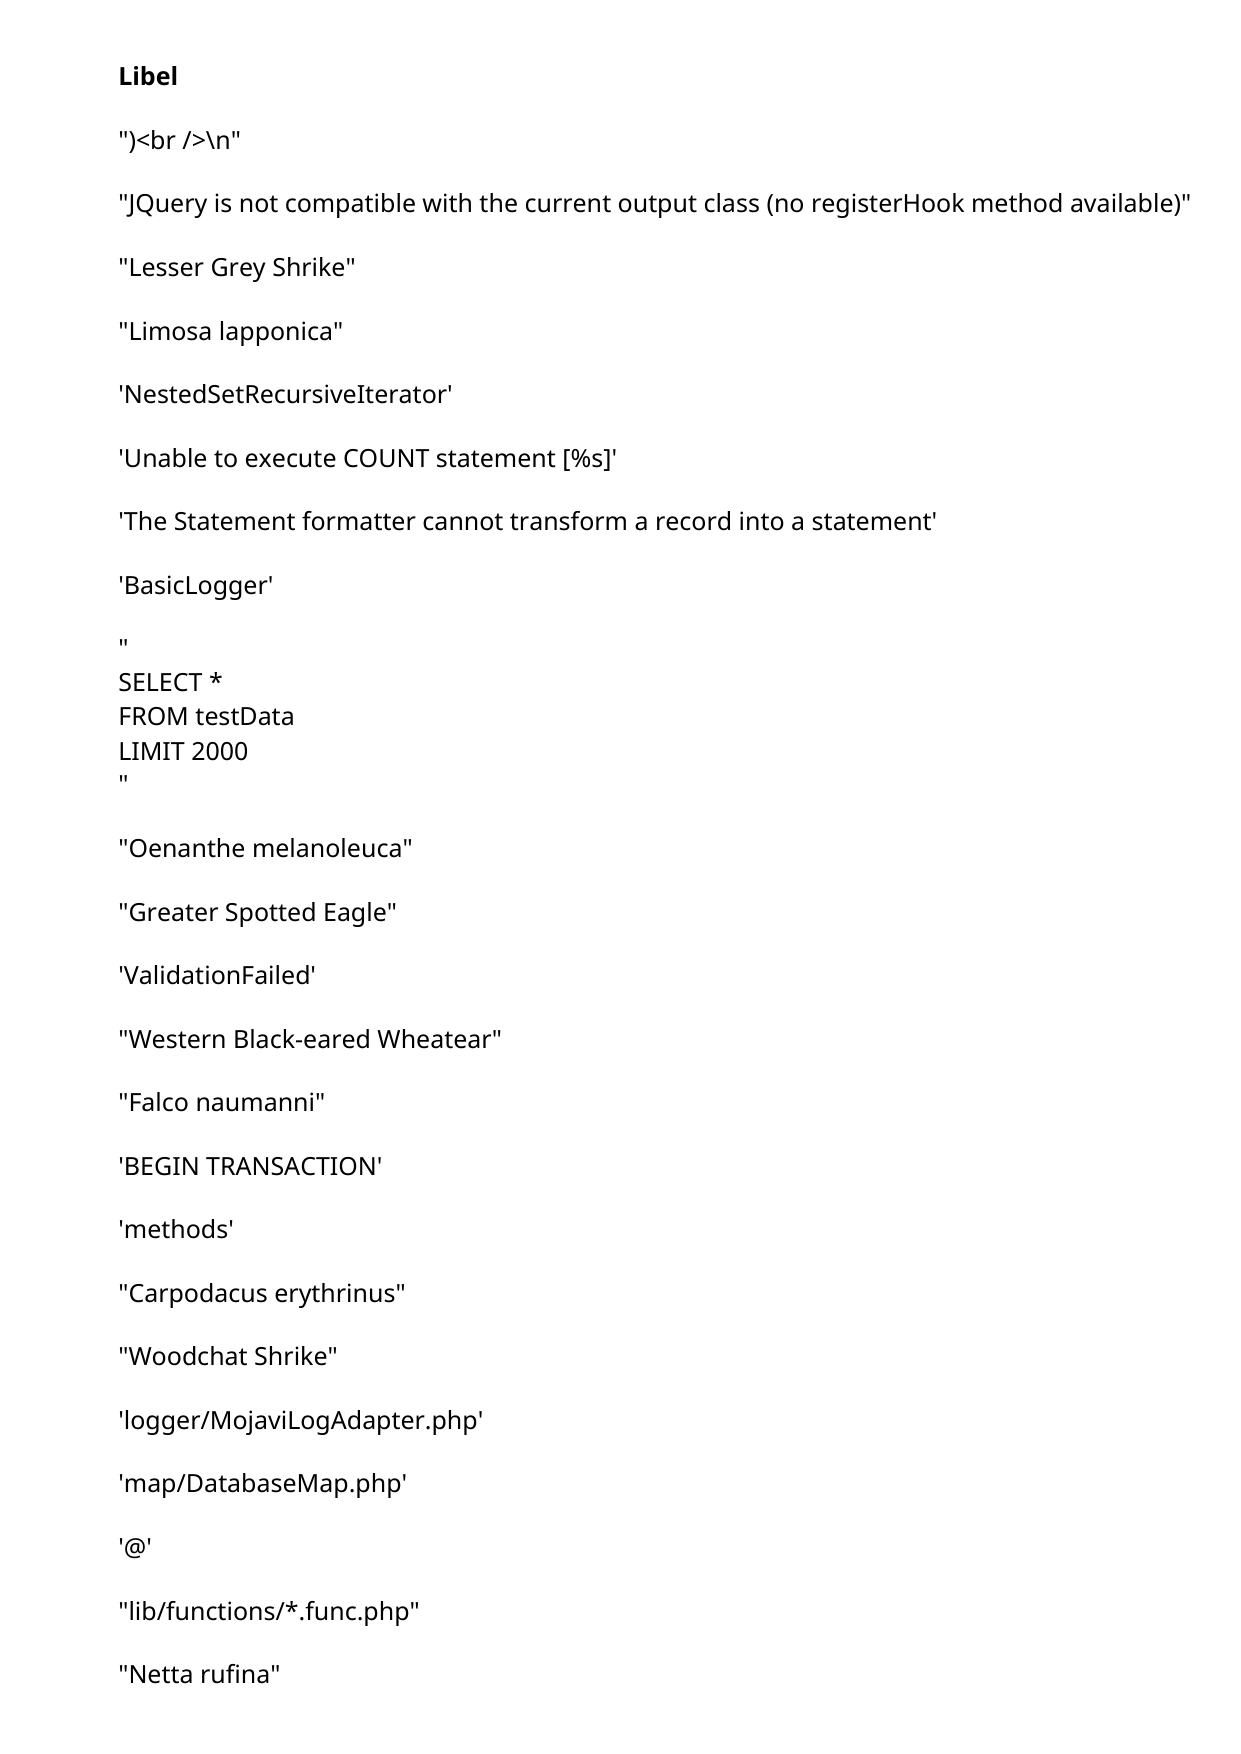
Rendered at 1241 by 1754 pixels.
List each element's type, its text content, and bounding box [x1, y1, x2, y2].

table_header Libel [118, 59, 1240, 123]
table_cell "Limosa lapponica" [118, 313, 1240, 377]
table_cell "Western Black-eared Wheatear" [118, 1021, 1240, 1085]
table_cell "Woodchat Shrike" [118, 1339, 1240, 1403]
table_cell "lib/functions/*.func.php" [118, 1593, 1240, 1657]
table_cell "Greater Spotted Eagle" [118, 894, 1240, 958]
table_cell '@' [118, 1530, 1240, 1593]
table_cell 'Unable to execute COUNT statement [%s]' [118, 440, 1240, 504]
table_cell 'BEGIN TRANSACTION' [118, 1149, 1240, 1212]
table_cell " SELECT * FROM testData LIMIT 2000 " [118, 631, 1240, 831]
table_cell 'map/DatabaseMap.php' [118, 1466, 1240, 1530]
table_cell 'The Statement formatter cannot transform a record into a statement' [118, 504, 1240, 567]
table_cell "Falco naumanni" [118, 1085, 1240, 1148]
table_cell 'ValidationFailed' [118, 958, 1240, 1021]
table_cell 'NestedSetRecursiveIterator' [118, 377, 1240, 440]
table_cell ")<br />\n" [118, 123, 1240, 186]
table_cell 'methods' [118, 1212, 1240, 1276]
table_cell "Lesser Grey Shrike" [118, 250, 1240, 313]
table_cell 'BasicLogger' [118, 568, 1240, 631]
table_cell "Netta rufina" [118, 1657, 1240, 1691]
table_cell "Carpodacus erythrinus" [118, 1276, 1240, 1339]
table_cell "Oenanthe melanoleuca" [118, 831, 1240, 894]
table_cell 'logger/MojaviLogAdapter.php' [118, 1403, 1240, 1466]
table_cell "JQuery is not compatible with the current output class (no registerHook method available)" [118, 186, 1240, 250]
